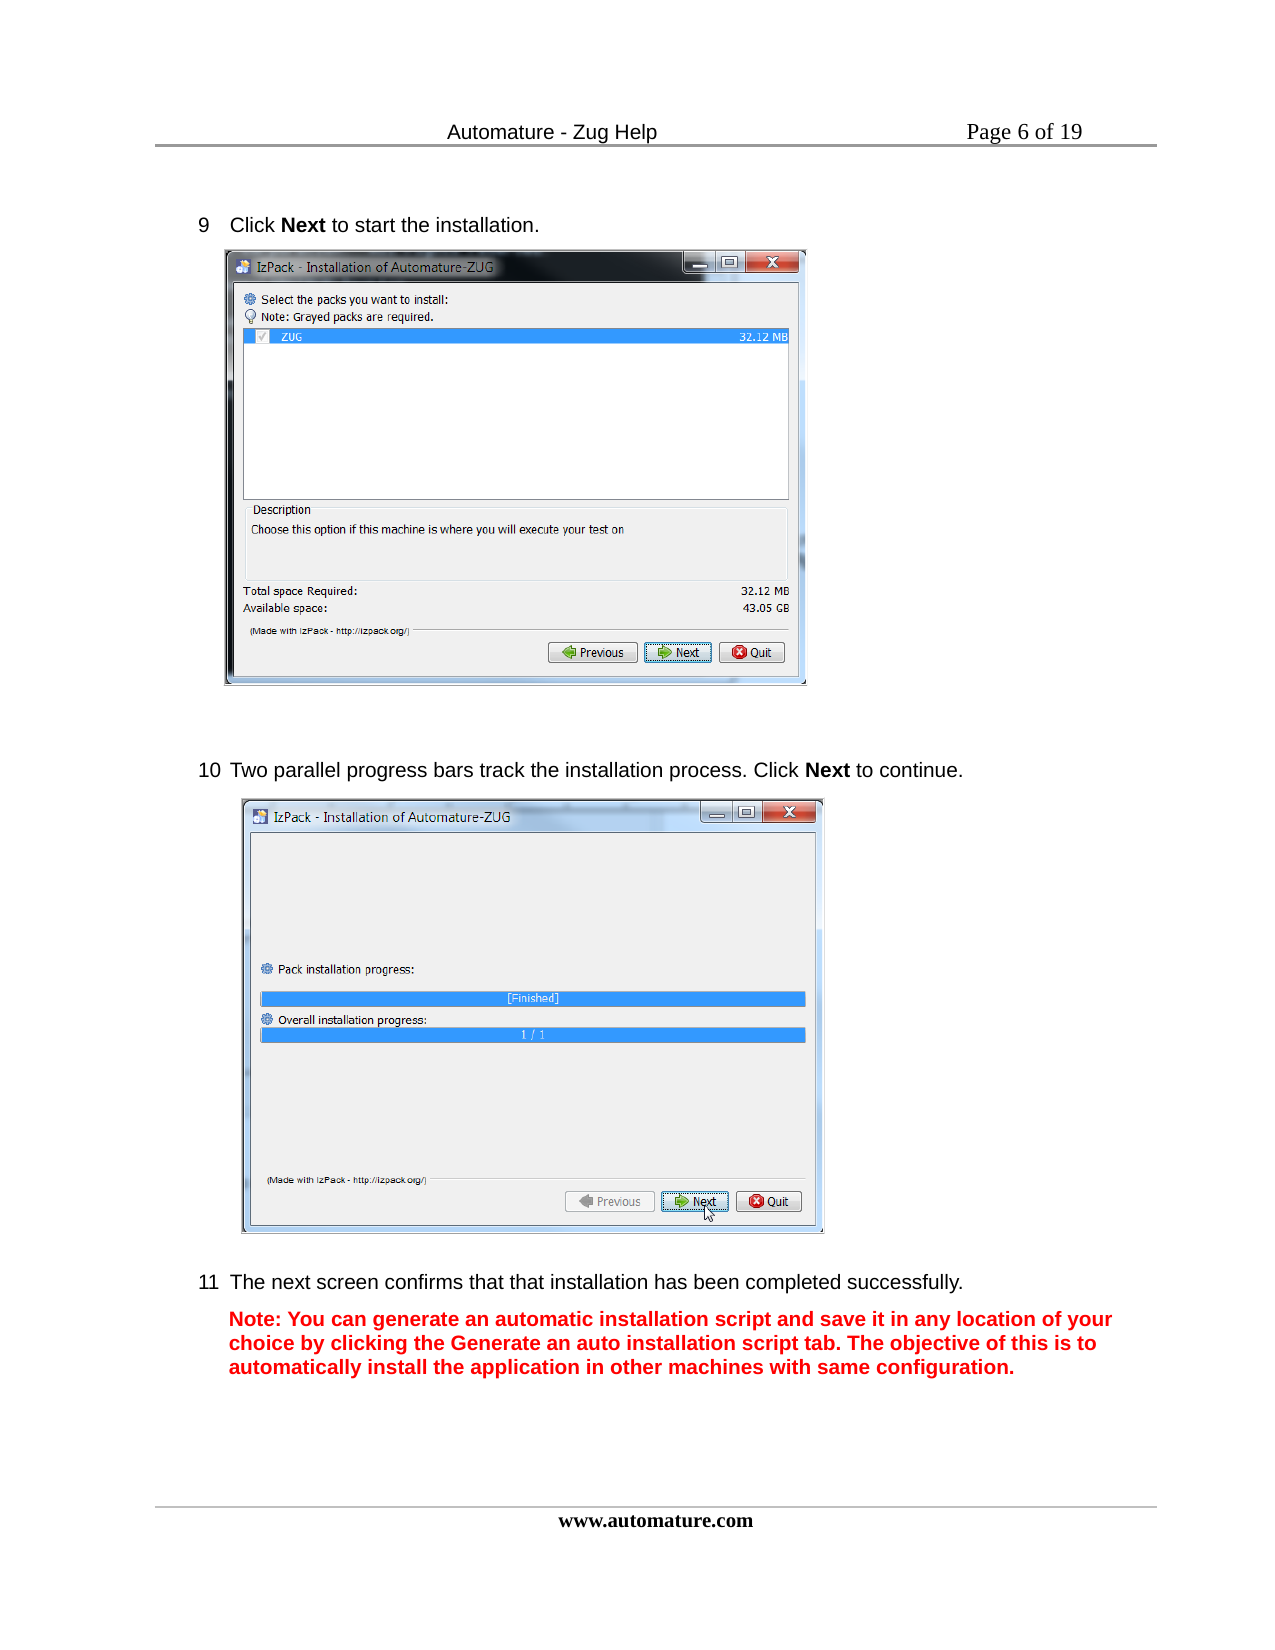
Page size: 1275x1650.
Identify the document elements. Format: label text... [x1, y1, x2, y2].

picture [241, 797, 825, 1234]
list Click Next to start the installation. [192, 212, 1157, 236]
text Note: You can generate an automatic installation script and save it in any location of your choice by clicking the Generate an auto installation script tab. The objective of this is to automatically install the application in other machines with same configuration. [228, 1307, 1157, 1378]
list Two parallel progress bars track the installation process. Click Next to continue. [192, 758, 1157, 782]
list The next screen confirms that that installation has been completed successfully. [192, 1270, 1157, 1294]
picture [223, 248, 808, 686]
